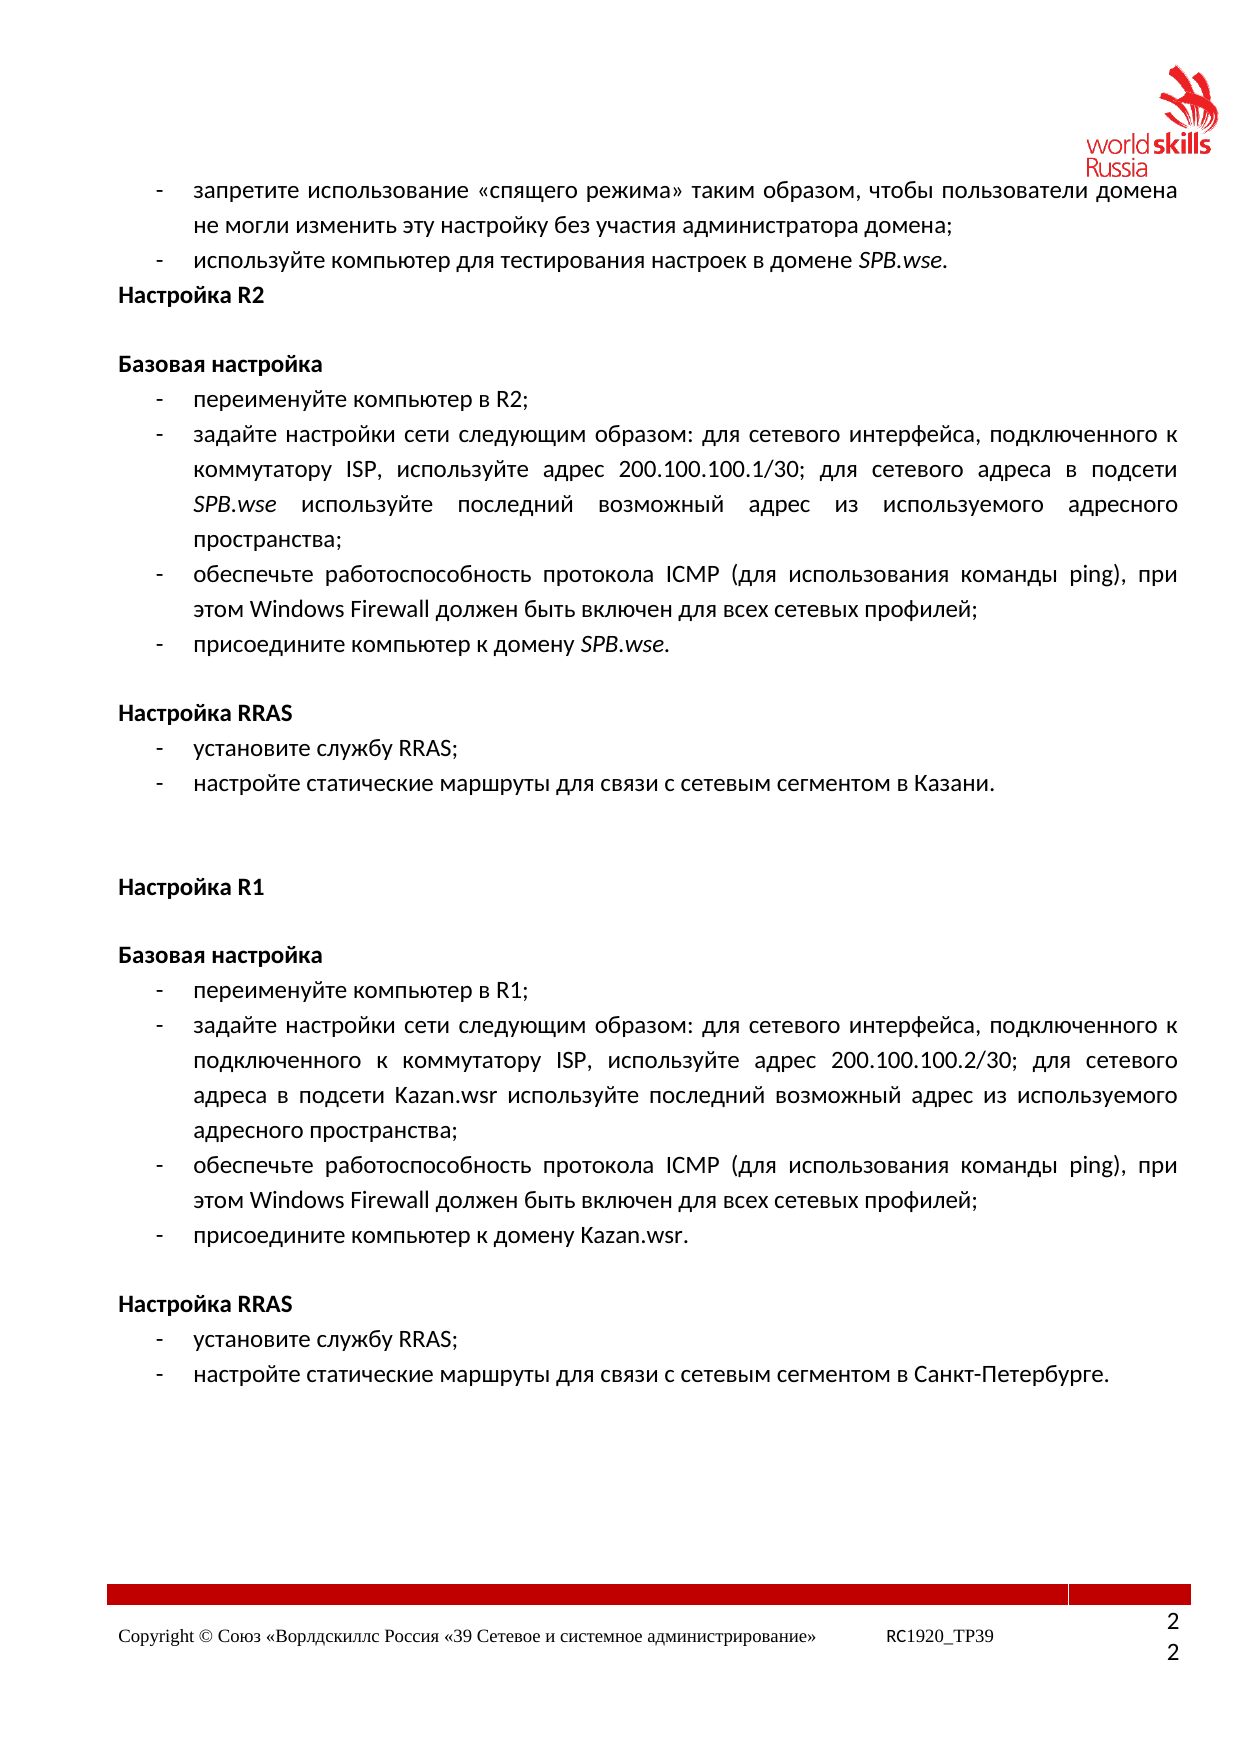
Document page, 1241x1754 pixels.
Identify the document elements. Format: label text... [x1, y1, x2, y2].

picture [1086, 64, 1241, 177]
list обеспечьте работоспособность протокола ICMP (для использования команды ping), при этом Windows Firewall должен быть включен для всех сетевых профилей; [156, 1149, 1179, 1214]
text Настройка R1 [118, 871, 1179, 901]
list запретите использование «спящего режима» таким образом, чтобы пользователи домена не могли изменить эту настройку без участия администратора домена; [156, 174, 1179, 240]
text Базовая настройка [118, 939, 1179, 970]
text Настройка R2 [118, 279, 1179, 310]
list обеспечьте работоспособность протокола ICMP (для использования команды ping), при этом Windows Firewall должен быть включен для всех сетевых профилей; [156, 558, 1179, 623]
list установите службу RRAS; [156, 732, 1179, 762]
list настройте статические маршруты для связи с сетевым сегментом в Санкт-Петербурге. [156, 1358, 1168, 1388]
list переименуйте компьютер в R2; [156, 383, 1179, 413]
list присоедините компьютер к домену SPB.wse. [156, 628, 1179, 658]
list используйте компьютер для тестирования настроек в домене SPB.wse. [156, 244, 1179, 275]
list задайте настройки сети следующим образом: для сетевого интерфейса, подключенного к подключенного к коммутатору ISP, используйте адрес 200.100.100.2/30; для сетевого адреса в подсети Kazan.wsr используйте последний возможный адрес из используемого адресного пространства; [156, 1009, 1179, 1144]
list настройте статические маршруты для связи с сетевым сегментом в Казани. [156, 767, 1179, 797]
list задайте настройки сети следующим образом: для сетевого интерфейса, подключенного к коммутатору ISP, используйте адрес 200.100.100.1/30; для сетевого адреса в подсети SPB.wse используйте последний возможный адрес из используемого адресного пространства; [156, 418, 1179, 553]
list переименуйте компьютер в R1; [156, 974, 1179, 1004]
list установите службу RRAS; [156, 1323, 1179, 1353]
list присоедините компьютер к домену Kazan.wsr. [156, 1219, 1179, 1249]
text Настройка RRAS [118, 697, 1179, 728]
text Настройка RRAS [118, 1288, 1179, 1319]
text Базовая настройка [118, 348, 1179, 379]
